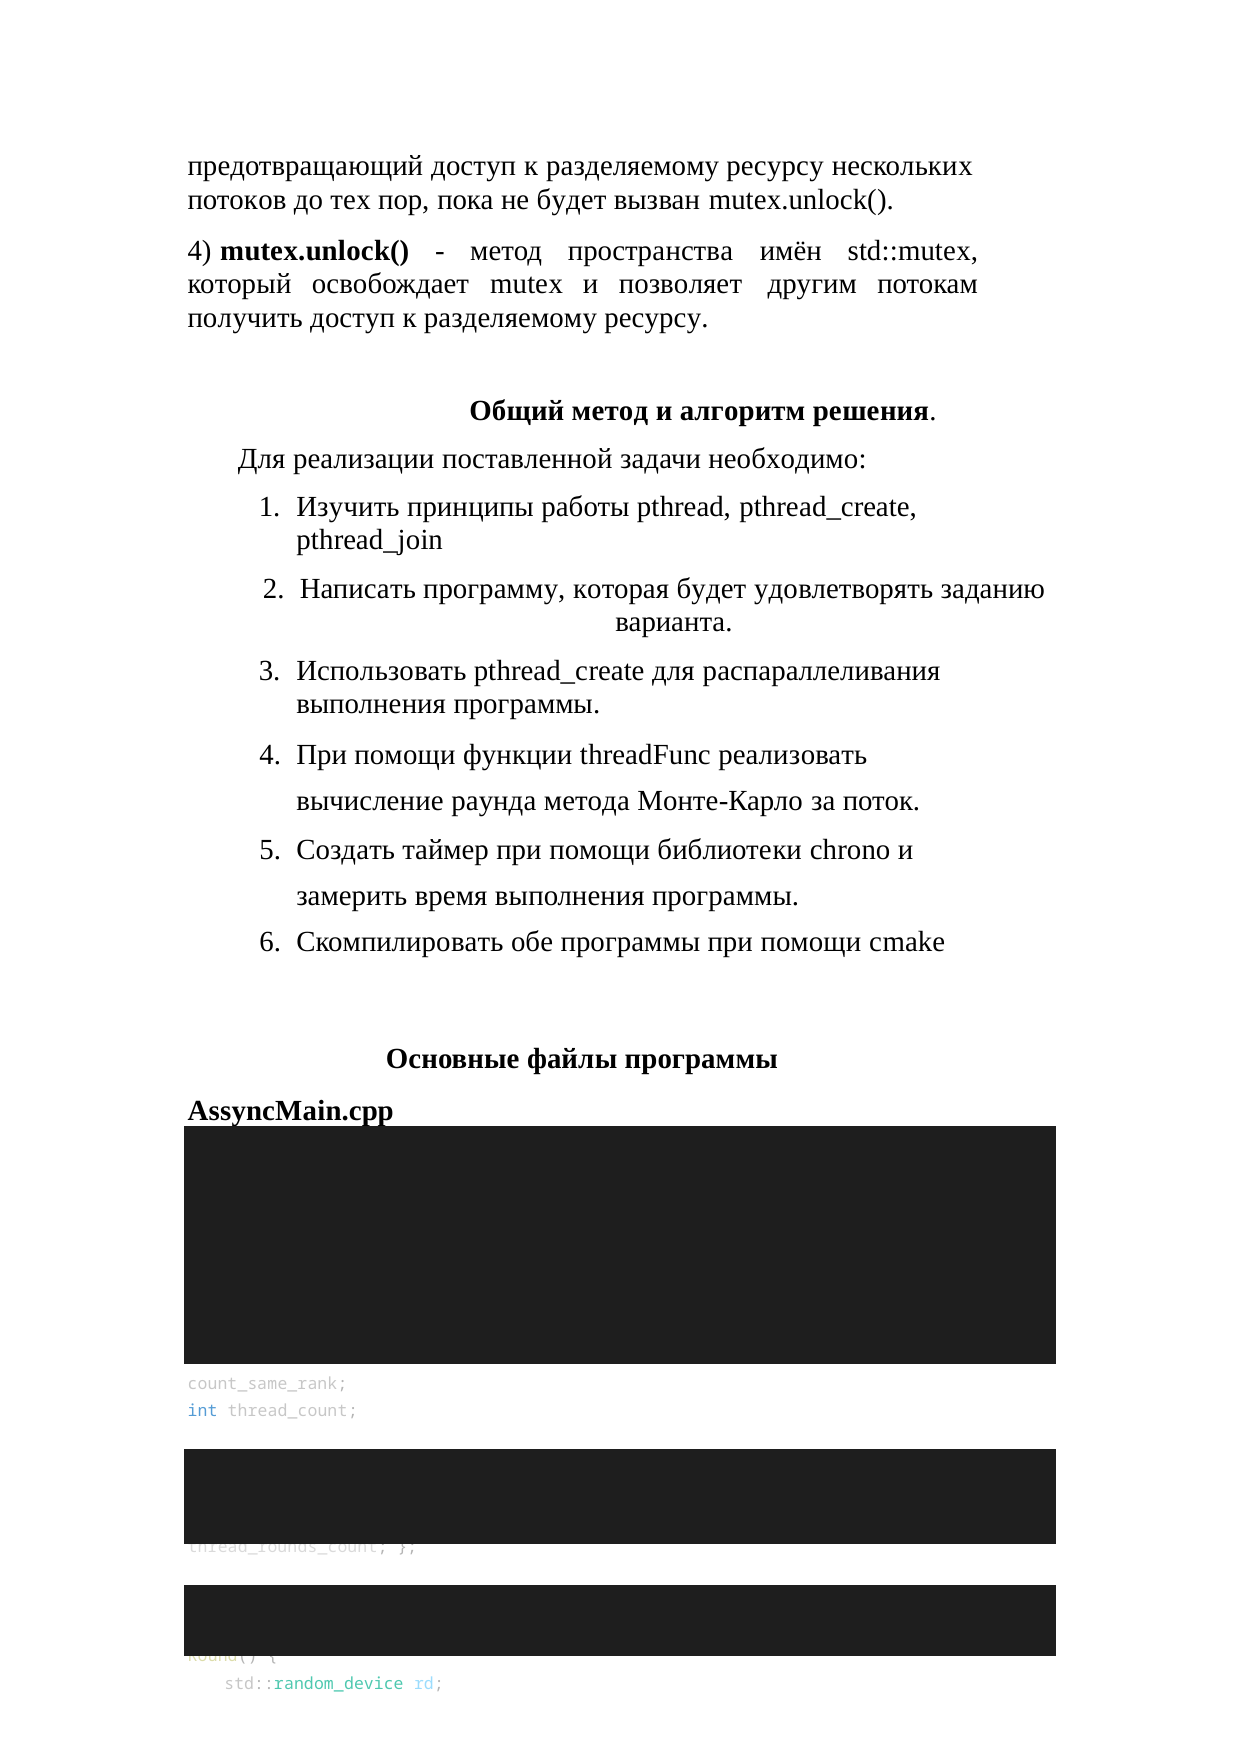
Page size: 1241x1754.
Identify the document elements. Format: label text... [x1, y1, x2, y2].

text Основные файлы программы [386, 1041, 1154, 1075]
text 3. Использовать pthread_create для распараллеливания выполнения программы. [258, 654, 950, 720]
text //Один раунд метода void Round() { [187, 1656, 370, 1667]
text 1. Изучить принципы работы pthread, pthread_create, pthread_join [258, 490, 927, 555]
text int thread_rounds_count; }; [187, 1544, 453, 1558]
text 2. Написать программу, которая будет удовлетворять заданию варианта. [263, 571, 1056, 638]
text имён std::mutex, другим потокам [752, 234, 978, 300]
text Общий метод и алгоритм решения. Для реализации поставленной задачи необходимо: [238, 393, 944, 474]
text предотвращающий доступ к разделяемому ресурсу нескольких потоков до тех пор, пока не будет вызван mutex.unlock(). [187, 149, 985, 216]
text 4. При помощи функции threadFunc реализовать вычисление раунда метода Монте-Карло за поток. [259, 737, 931, 817]
text std::random_device rd; [224, 1672, 1154, 1694]
text 4) mutex.unlock() - метод пространства который освобождает mutex и позволяет получить доступ к разделяемому ресурсу. [187, 234, 752, 333]
text int rounds_count; int count_same_rank; int thread_count; [187, 1364, 379, 1421]
text 5. Создать таймер при помощи библиотеки chrono и замерить время выполнения программы. [259, 832, 923, 912]
text 6. Скомпилировать обе программы при помощи cmake [259, 924, 1154, 958]
text AssyncMain.cpp #include <iostream> #include <pthread.h> #include <random> #include <vector> #include <mutex> #include <chrono> [187, 1093, 403, 1126]
